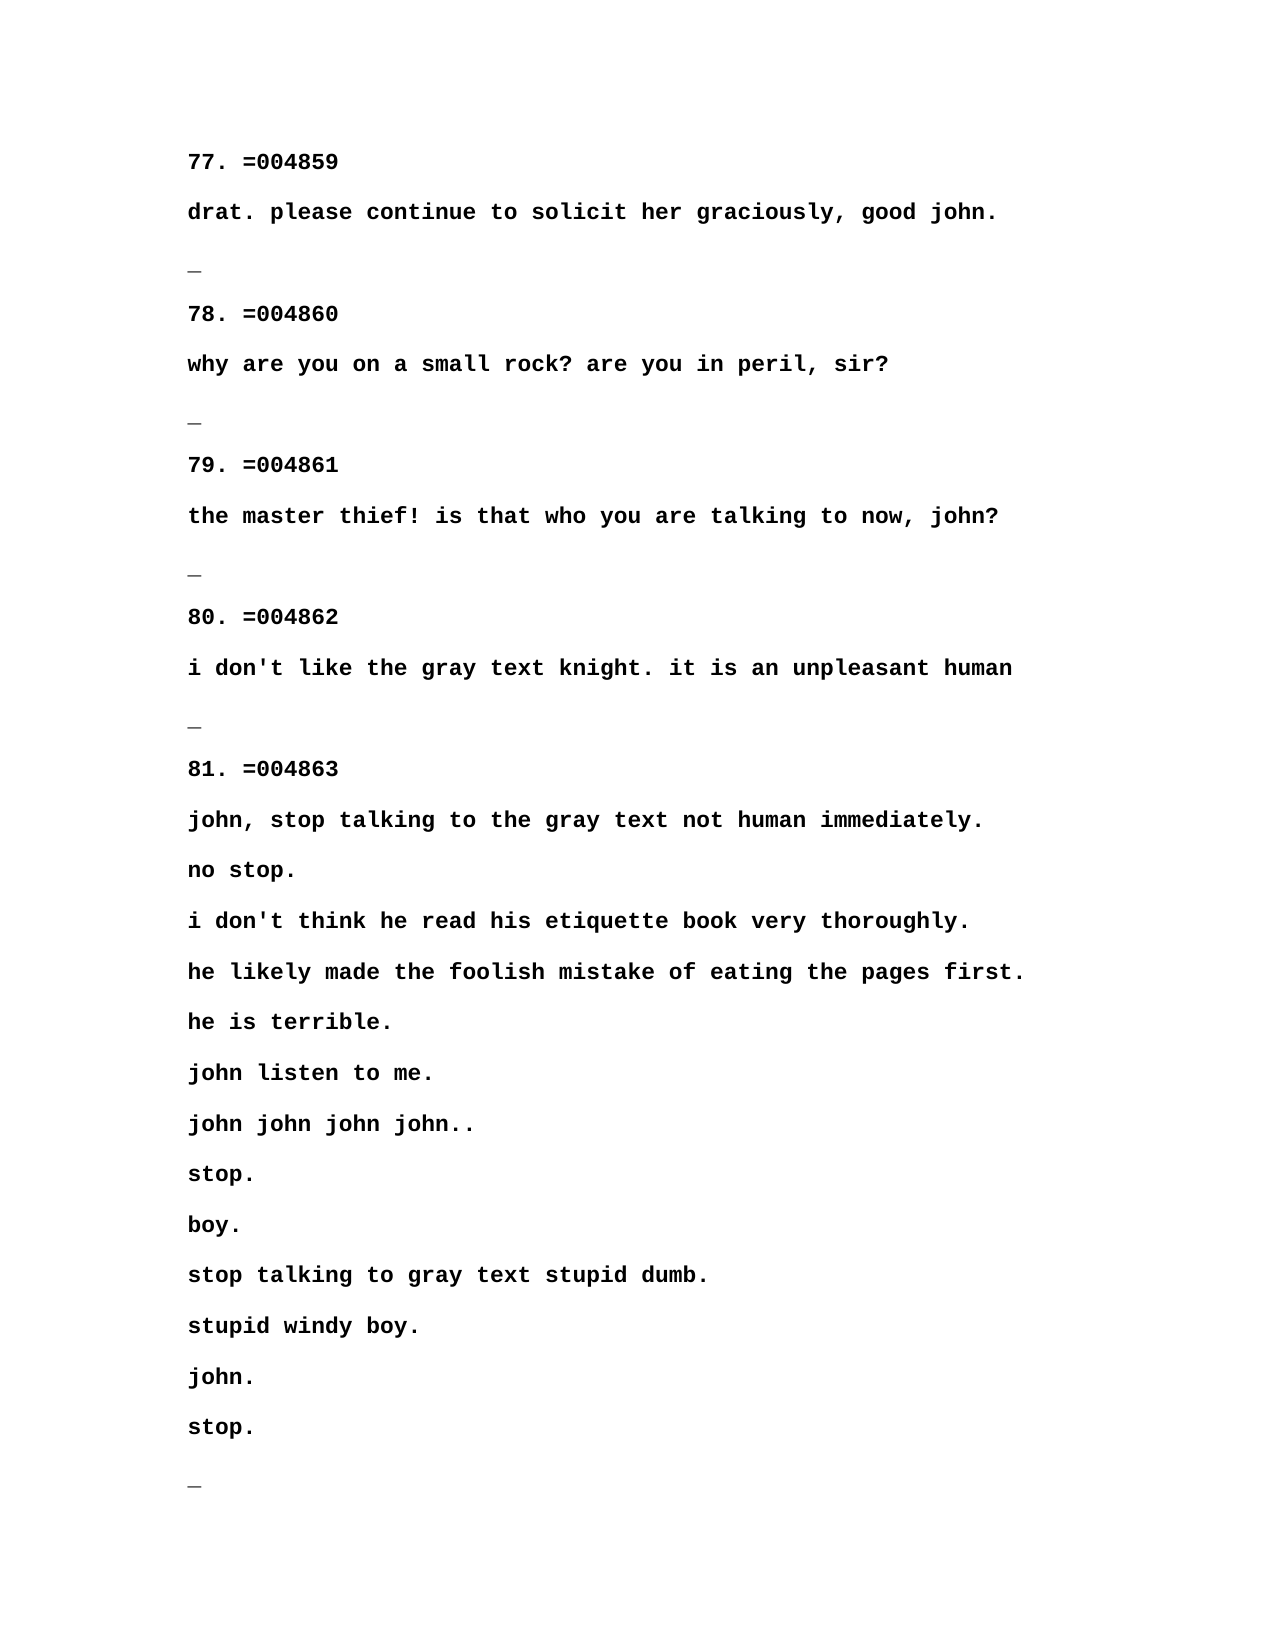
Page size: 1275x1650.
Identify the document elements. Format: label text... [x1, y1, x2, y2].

text 78. =004860 [187, 302, 1087, 328]
text 81. =004863 [187, 757, 1087, 783]
text john, stop talking to the gray text not human immediately. [187, 808, 1087, 834]
text john listen to me. [187, 1061, 1087, 1087]
text i don't think he read his etiquette book very thoroughly. [187, 909, 1087, 935]
text _ [187, 555, 1087, 581]
text _ [187, 1466, 1087, 1492]
text _ [187, 403, 1087, 429]
text 77. =004859 [187, 150, 1087, 176]
text stop. [187, 1162, 1087, 1188]
text _ [187, 707, 1087, 733]
text _ [187, 251, 1087, 277]
text john. [187, 1365, 1087, 1391]
text why are you on a small rock? are you in peril, sir? [187, 352, 1087, 378]
text he likely made the foolish mistake of eating the pages first. [187, 960, 1087, 986]
text 79. =004861 [187, 454, 1087, 480]
text stop talking to gray text stupid dumb. [187, 1264, 1087, 1290]
text he is terrible. [187, 1011, 1087, 1037]
text 80. =004862 [187, 606, 1087, 632]
text no stop. [187, 859, 1087, 885]
text i don't like the gray text knight. it is an unpleasant human [187, 656, 1087, 682]
text stop. [187, 1416, 1087, 1442]
text stupid windy boy. [187, 1314, 1087, 1340]
text drat. please continue to solicit her graciously, good john. [187, 201, 1087, 227]
text boy. [187, 1213, 1087, 1239]
text john john john john.. [187, 1112, 1087, 1138]
text the master thief! is that who you are talking to now, john? [187, 504, 1087, 530]
